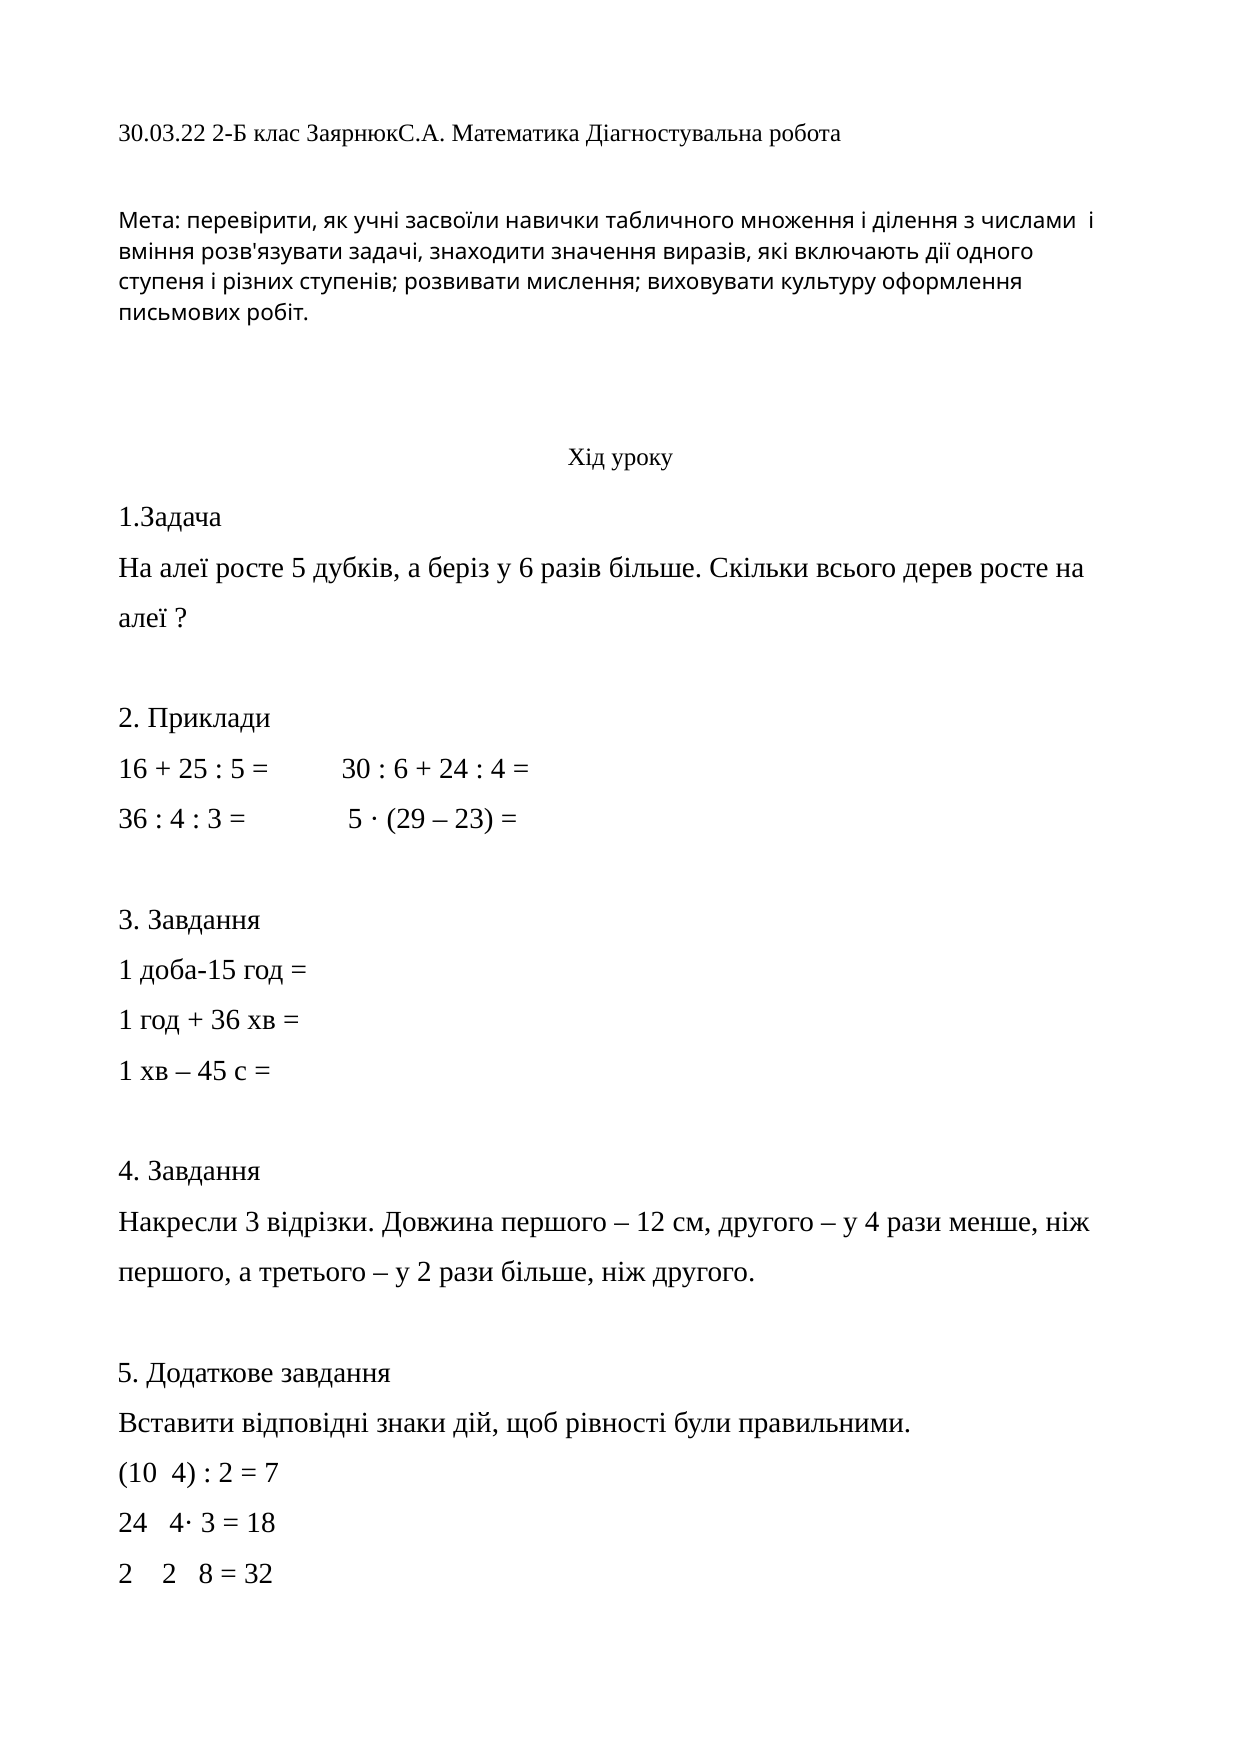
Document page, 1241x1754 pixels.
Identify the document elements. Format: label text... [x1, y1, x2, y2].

text (10 4) : 2 = 7 [118, 1455, 1122, 1489]
text 1 год + 36 хв = [118, 1002, 1122, 1036]
text 3. Завдання [118, 902, 1122, 935]
text 1.Задача [118, 499, 1122, 533]
text 1 доба-15 год = [118, 952, 1122, 986]
text 2 2 8 = 32 [118, 1556, 1122, 1589]
text 30.03.22 2-Б клас ЗаярнюкС.А. Математика Діагностувальна робота [118, 118, 1122, 147]
text 2. Приклади [118, 701, 1122, 734]
text 4. Завдання [118, 1153, 1122, 1187]
text Хід уроку [118, 442, 1122, 471]
text 1 хв – 45 с = [118, 1053, 1122, 1086]
text 5. Додаткове завдання [81, 1355, 1122, 1388]
text Мета: перевірити, як учні засвоїли навички табличного множення і ділення з числами і вміння розв'язувати задачі, знаходити значення виразів, які включають дії одного ступеня і різних ступенів; розвивати мислення; виховувати культуру оформлення письмових робіт. [118, 204, 1122, 327]
text Вставити відповідні знаки дій, щоб рівності були правильними. [118, 1405, 1122, 1438]
text 36 : 4 : 3 = 5 · (29 – 23) = [118, 801, 1122, 835]
text 16 + 25 : 5 = 30 : 6 + 24 : 4 = [118, 751, 1122, 784]
text На алеї росте 5 дубків, а беріз у 6 разів більше. Скільки всього дерев росте на алеї ? [118, 550, 1122, 633]
text 24 4· 3 = 18 [118, 1506, 1122, 1539]
text Накресли 3 відрізки. Довжина першого – 12 см, другого – у 4 рази менше, ніж першого, а третього – у 2 рази більше, ніж другого. [118, 1204, 1122, 1288]
